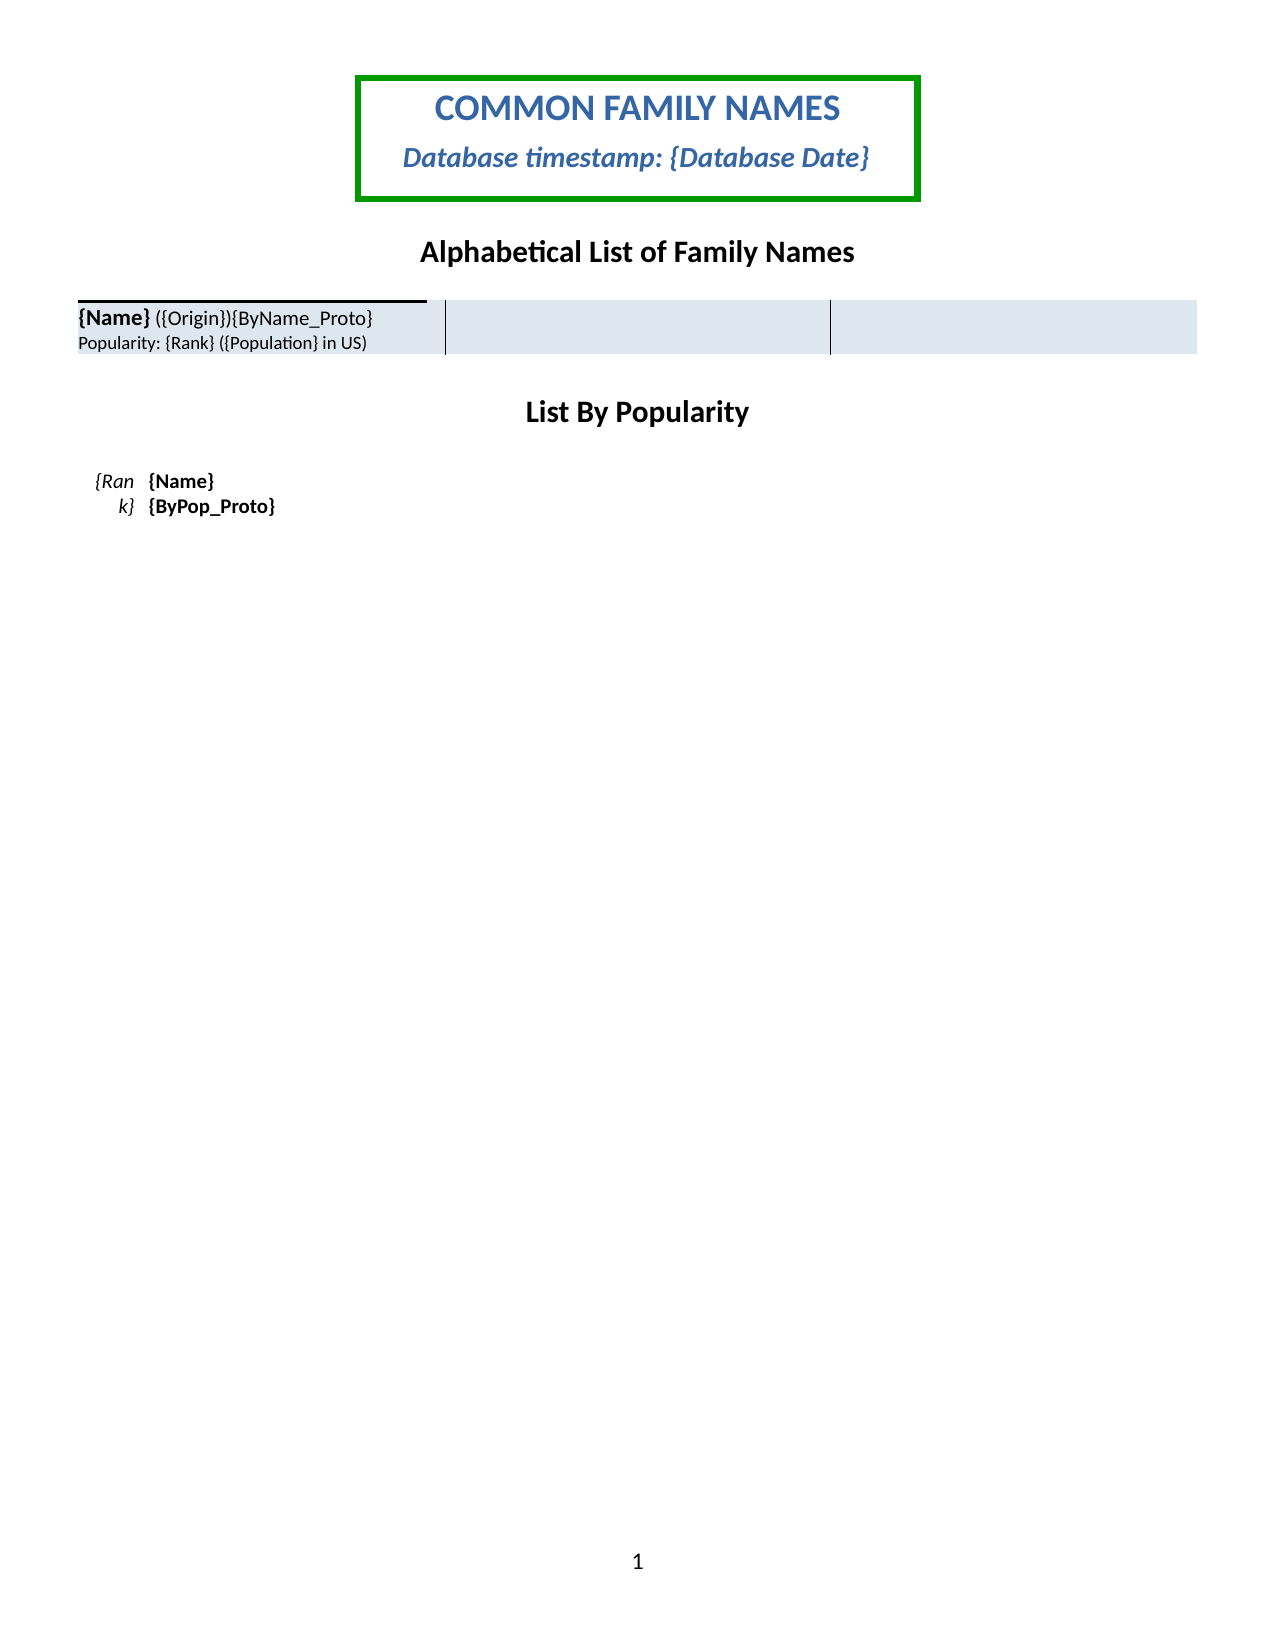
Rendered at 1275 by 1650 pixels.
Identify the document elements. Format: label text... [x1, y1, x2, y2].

text Alphabetical List of Family Names [78, 232, 1197, 270]
table_header {Name}{ByPop_Proto} [148, 468, 296, 519]
text Database timestamp: {Database Date} [361, 136, 914, 178]
table_header {Rank} [90, 468, 148, 519]
text List By Popularity [78, 392, 1197, 430]
table_header {Name} ({Origin}){ByName_Proto} [78, 303, 427, 331]
table_cell Popularity: {Rank} ({Population} in US) [78, 331, 427, 354]
text COMMON FAMILY NAMES [361, 81, 914, 130]
